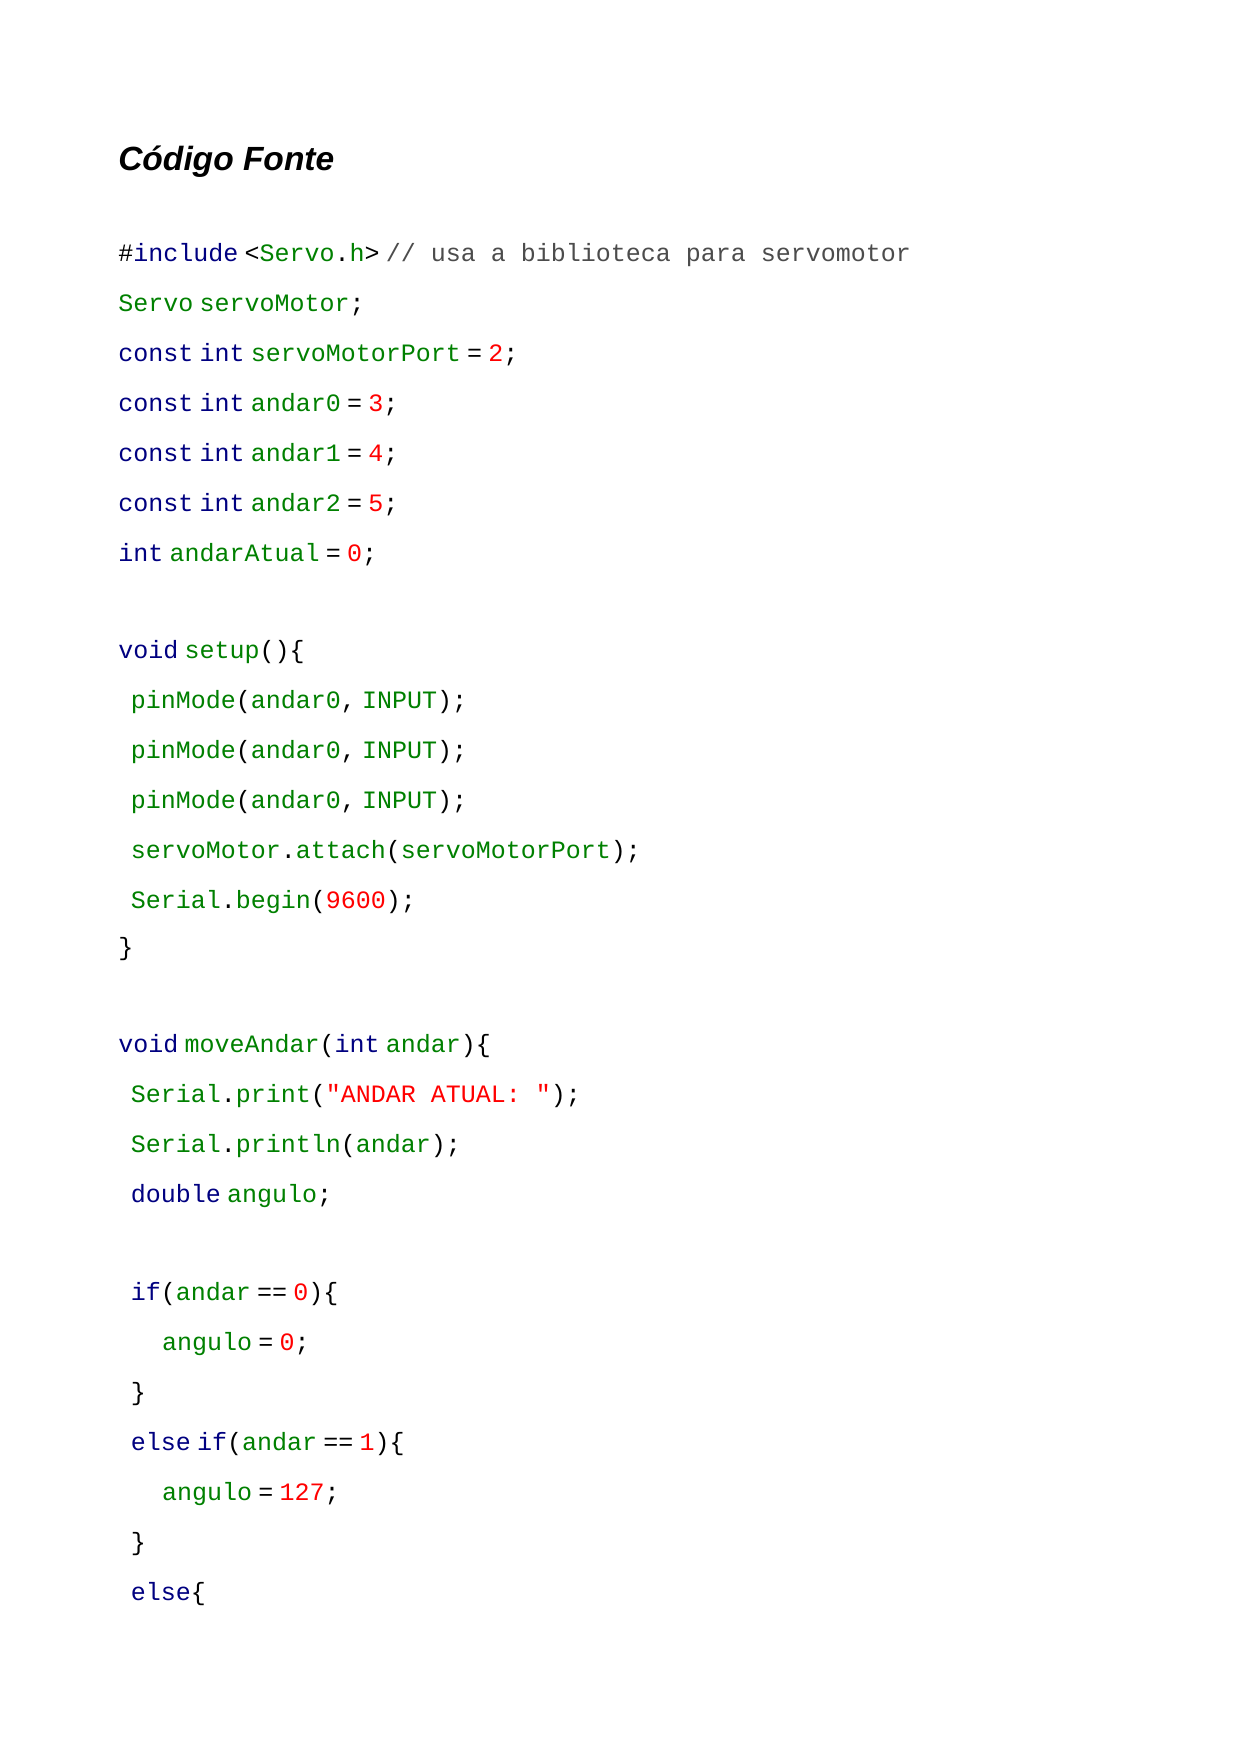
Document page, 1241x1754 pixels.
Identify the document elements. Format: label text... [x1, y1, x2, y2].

text pinMode(andar0, INPUT); [118, 685, 1122, 716]
text } [118, 1377, 1122, 1408]
text Servo servoMotor; [118, 288, 1122, 318]
text #include <Servo.h> // usa a biblioteca para servomotor [118, 238, 1122, 268]
text void setup(){ [118, 635, 1122, 666]
text angulo = 0; [118, 1327, 1122, 1358]
text const int andar2 = 5; [118, 488, 1122, 518]
text angulo = 127; [118, 1477, 1122, 1508]
text } [118, 935, 1122, 963]
text Serial.begin(9600); [118, 885, 1122, 916]
subtitle Código Fonte [118, 139, 1122, 178]
text const int andar1 = 4; [118, 438, 1122, 468]
text const int servoMotorPort = 2; [118, 338, 1122, 368]
text else{ [118, 1577, 1122, 1608]
text if(andar == 0){ [118, 1277, 1122, 1308]
text pinMode(andar0, INPUT); [118, 735, 1122, 766]
text Serial.print("ANDAR ATUAL: "); [118, 1079, 1122, 1110]
text void moveAndar(int andar){ [118, 1029, 1122, 1060]
text else if(andar == 1){ [118, 1427, 1122, 1458]
text pinMode(andar0, INPUT); [118, 785, 1122, 816]
text const int andar0 = 3; [118, 388, 1122, 418]
text double angulo; [118, 1179, 1122, 1210]
text } [118, 1527, 1122, 1558]
text servoMotor.attach(servoMotorPort); [118, 835, 1122, 866]
text int andarAtual = 0; [118, 538, 1122, 568]
text Serial.println(andar); [118, 1129, 1122, 1160]
